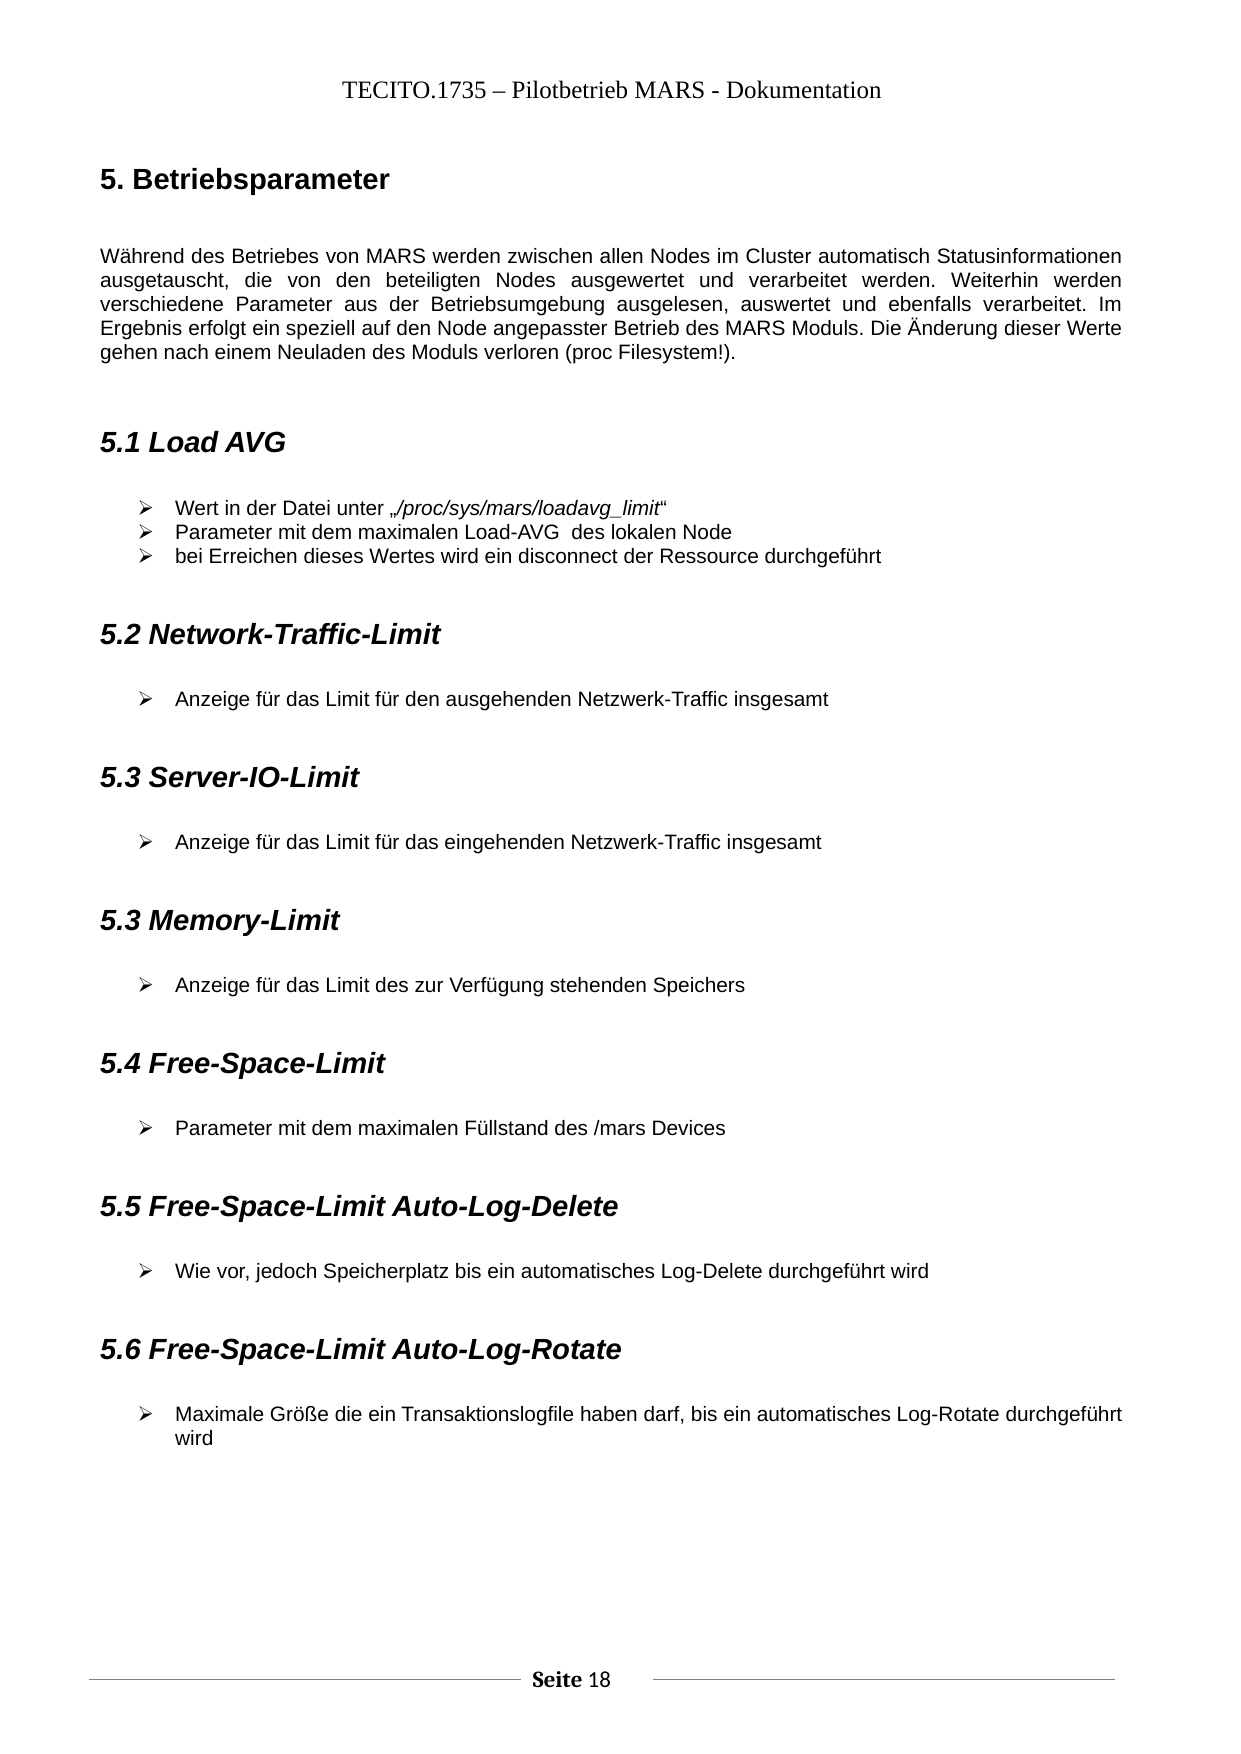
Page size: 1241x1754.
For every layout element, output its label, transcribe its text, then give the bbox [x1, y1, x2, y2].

list Wert in der Datei unter „/proc/sys/mars/loadavg_limit“ [137, 496, 1123, 519]
list Anzeige für das Limit des zur Verfügung stehenden Speichers [137, 973, 1123, 997]
subtitle 5.3 Memory-Limit [100, 903, 1123, 936]
subtitle 5.6 Free-Space-Limit Auto-Log-Rotate [100, 1332, 1123, 1365]
list Parameter mit dem maximalen Füllstand des /mars Devices [137, 1116, 1123, 1140]
list Anzeige für das Limit für das eingehenden Netzwerk-Traffic insgesamt [137, 830, 1123, 854]
subtitle 5.5 Free-Space-Limit Auto-Log-Delete [100, 1189, 1123, 1222]
list bei Erreichen dieses Wertes wird ein disconnect der Ressource durchgeführt [137, 544, 1123, 568]
subtitle 5.1 Load AVG [100, 426, 1123, 459]
text Während des Betriebes von MARS werden zwischen allen Nodes im Cluster automatisch Statusinformationen ausgetauscht, die von den beteiligten Nodes ausgewertet und verarbeitet werden. Weiterhin werden verschiedene Parameter aus der Betriebsumgebung ausgelesen, auswertet und ebenfalls verarbeitet. Im Ergebnis erfolgt ein speziell auf den Node angepasster Betrieb des MARS Moduls. Die Änderung dieser Werte gehen nach einem Neuladen des Moduls verloren (proc Filesystem!). [100, 244, 1123, 364]
list Parameter mit dem maximalen Load-AVG des lokalen Node [137, 519, 1123, 544]
subtitle 5.4 Free-Space-Limit [100, 1046, 1123, 1079]
list Maximale Größe die ein Transaktionslogfile haben darf, bis ein automatisches Log-Rotate durchgeführt wird [137, 1402, 1123, 1450]
subtitle 5.2 Network-Traffic-Limit [100, 617, 1123, 650]
subtitle 5.3 Server-IO-Limit [100, 760, 1123, 793]
subtitle 5. Betriebsparameter [100, 162, 1123, 195]
list Wie vor, jedoch Speicherplatz bis ein automatisches Log-Delete durchgeführt wird [137, 1259, 1123, 1283]
list Anzeige für das Limit für den ausgehenden Netzwerk-Traffic insgesamt [137, 687, 1123, 711]
